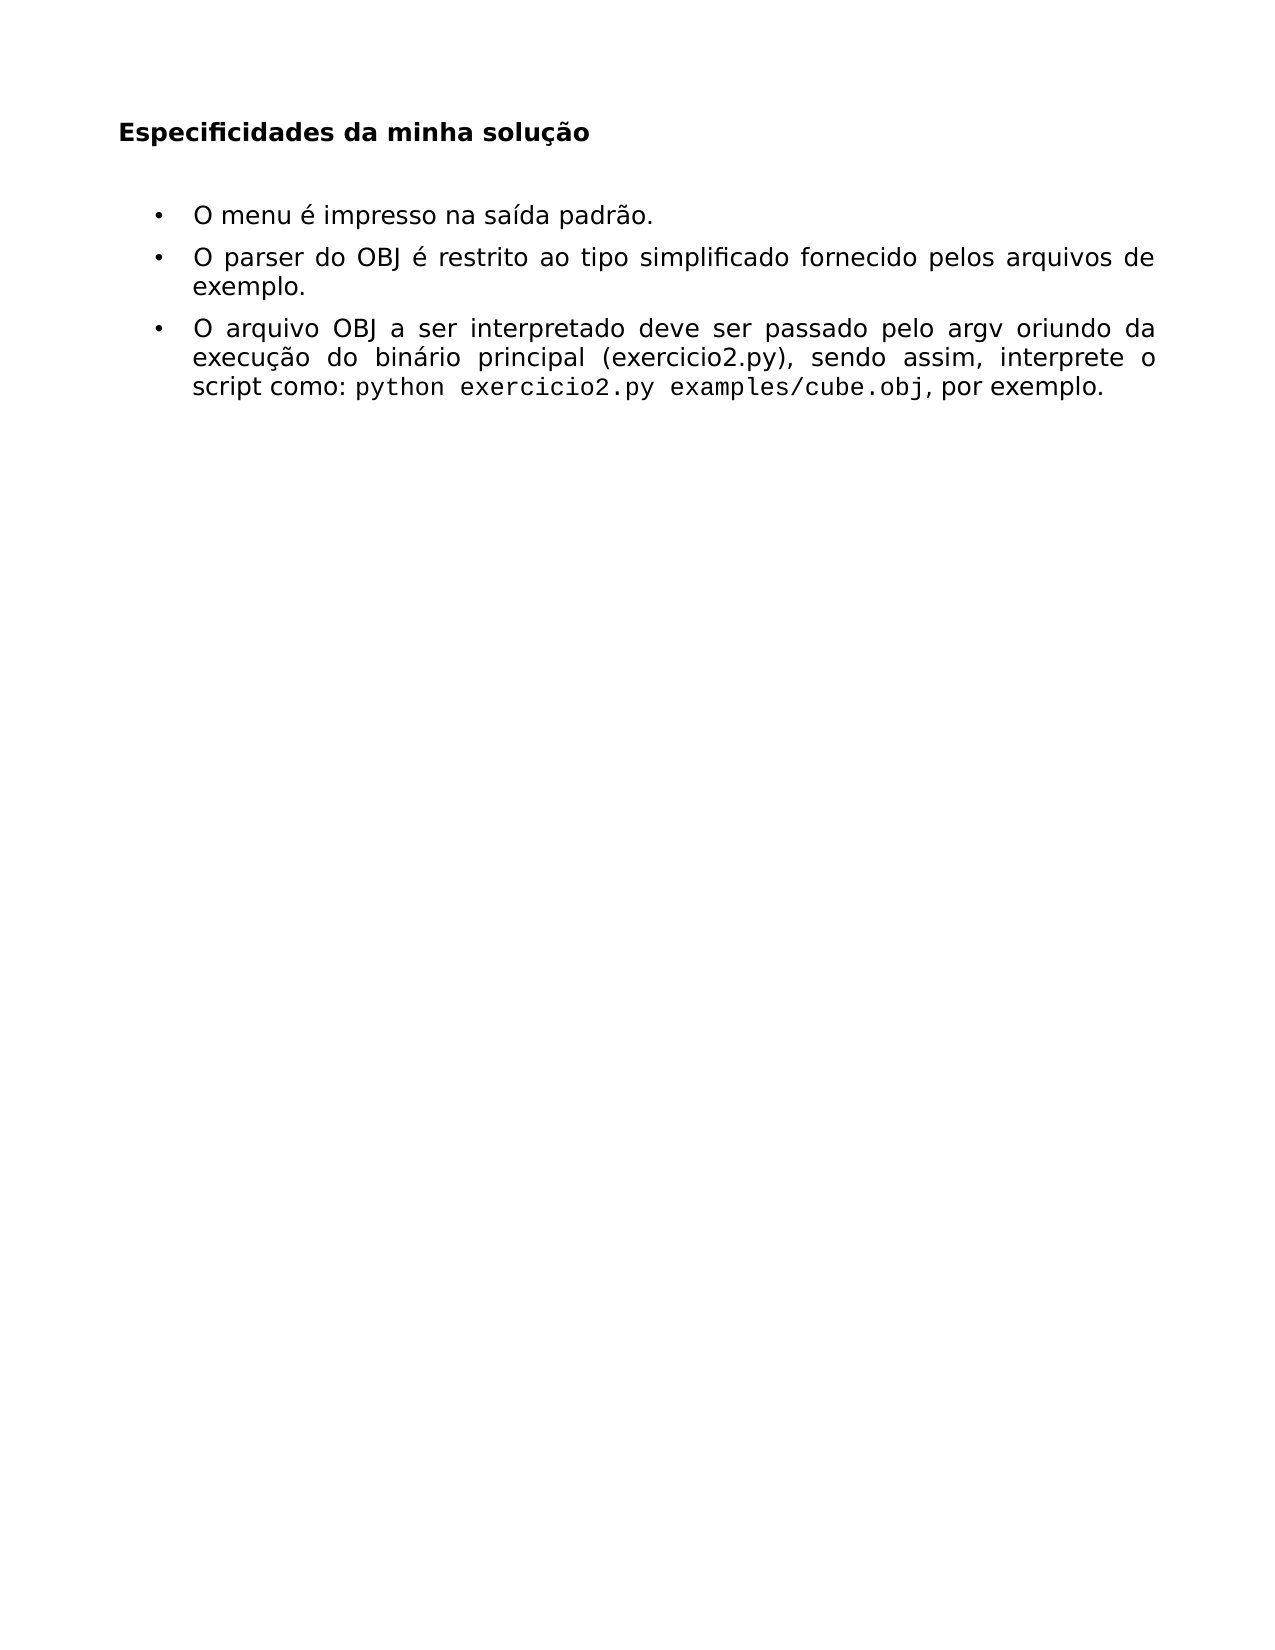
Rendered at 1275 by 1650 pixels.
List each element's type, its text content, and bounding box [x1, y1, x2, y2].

list O parser do OBJ é restrito ao tipo simplificado fornecido pelos arquivos de exemplo. [154, 243, 1157, 301]
list O menu é impresso na saída padrão. [154, 201, 1157, 231]
text Especificidades da minha solução [118, 118, 1157, 147]
list O arquivo OBJ a ser interpretado deve ser passado pelo argv oriundo da execução do binário principal (exercicio2.py), sendo assim, interprete o script como: python exercicio2.py examples/cube.obj, por exemplo. [154, 314, 1157, 403]
